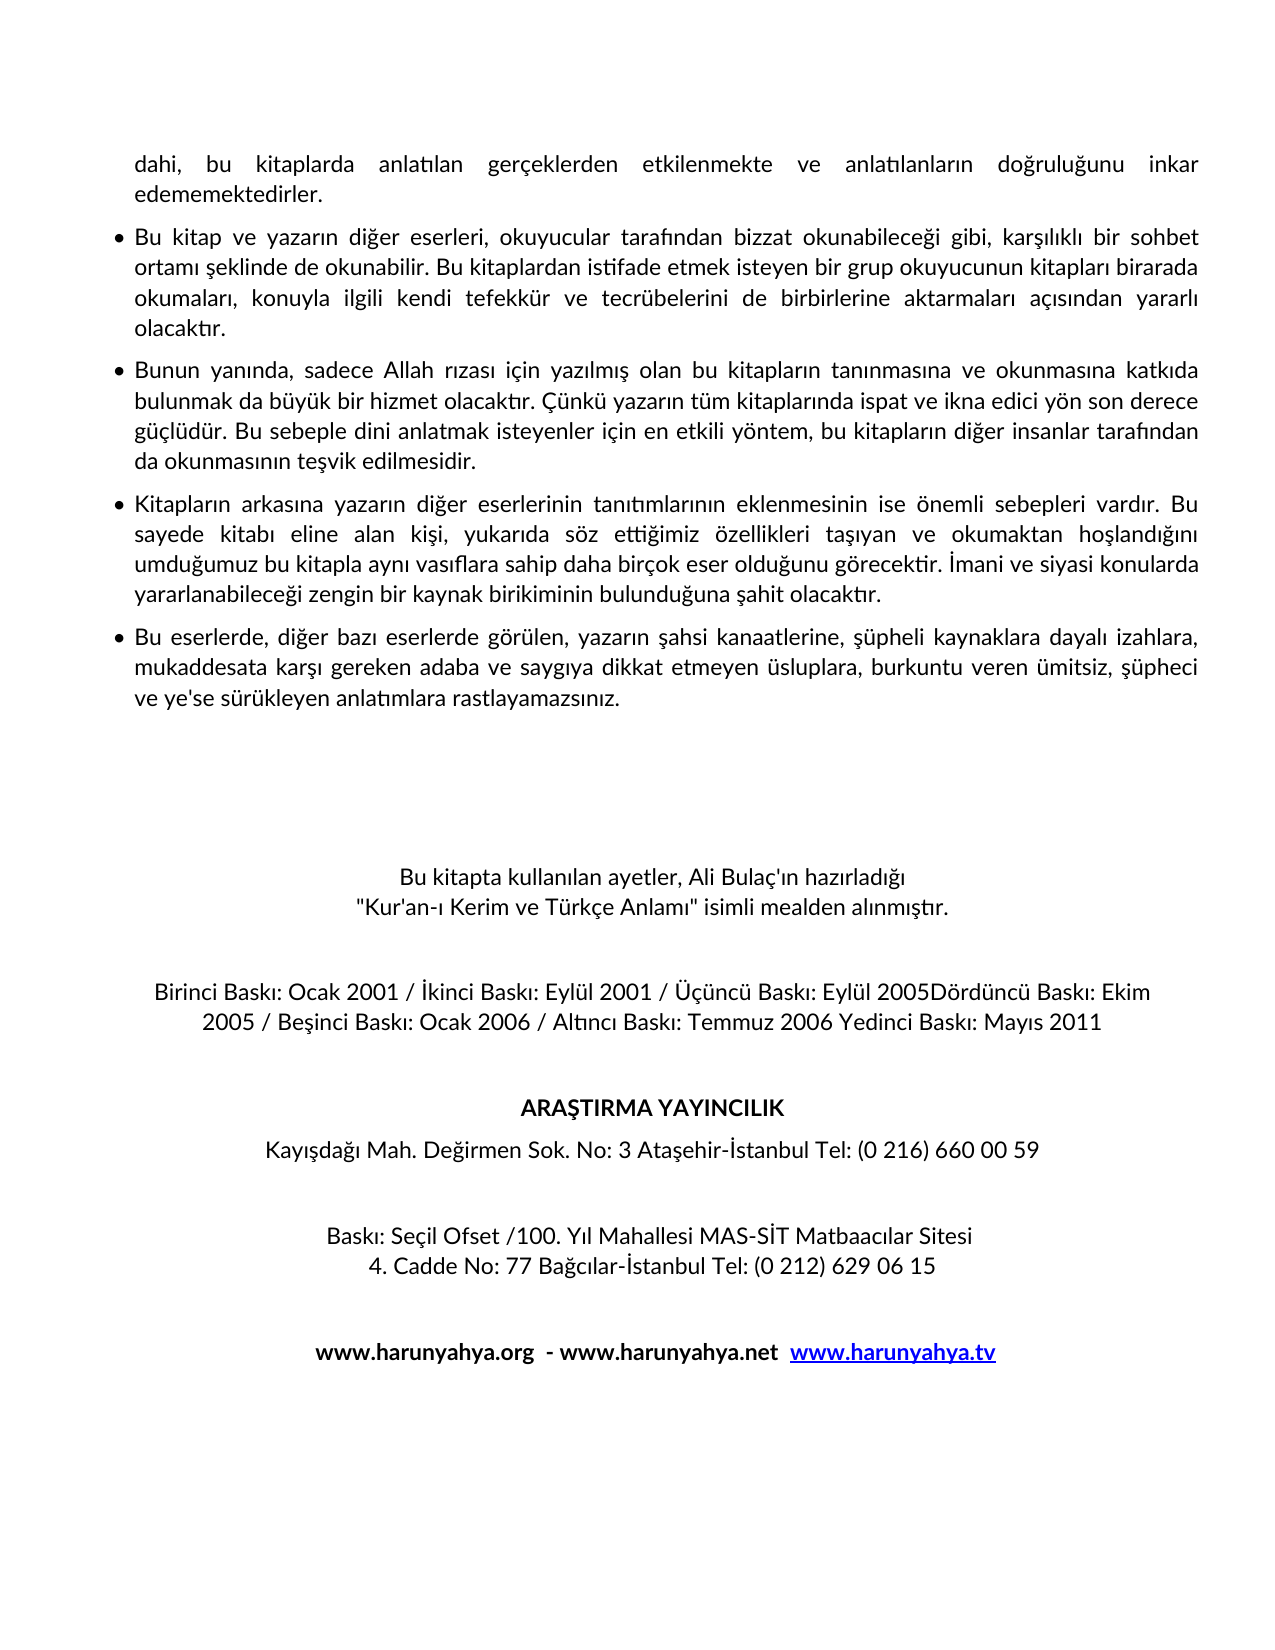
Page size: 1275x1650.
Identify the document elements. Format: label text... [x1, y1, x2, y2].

text • Bunun yanında, sadece Allah rızası için yazılmış olan bu kitapların tanınmasına ve okunmasına katkıda bulunmak da büyük bir hizmet olacaktır. Çünkü yazarın tüm kitaplarında ispat ve ikna edici yön son derece güçlüdür. Bu sebeple dini anlatmak isteyenler için en etkili yöntem, bu kitapların diğer insanlar tarafından da okunmasının teşvik edilmesidir. [112, 356, 1200, 474]
text ARAŞTIRMA YAYINCILIK [127, 1093, 1177, 1121]
text Bu kitapta kullanılan ayetler, Ali Bulaç'ın hazırladığı "Kur'an-ı Kerim ve Türkçe Anlamı" isimli mealden alınmıştır. [127, 862, 1177, 920]
text Kayışdağı Mah. Değirmen Sok. No: 3 Ataşehir-İstanbul Tel: (0 216) 660 00 59 [127, 1136, 1177, 1164]
text Birinci Baskı: Ocak 2001 / İkinci Baskı: Eylül 2001 / Üçüncü Baskı: Eylül 2005Dördüncü Baskı: Ekim 2005 / Beşinci Baskı: Ocak 2006 / Altıncı Baskı: Temmuz 2006 Yedinci Baskı: Mayıs 2011 [127, 978, 1177, 1036]
text • Bu kitap ve yazarın diğer eserleri, okuyucular tarafından bizzat okunabileceği gibi, karşılıklı bir sohbet ortamı şeklinde de okunabilir. Bu kitaplardan istifade etmek isteyen bir grup okuyucunun kitapları birarada okumaları, konuyla ilgili kendi tefekkür ve tecrübelerini de birbirlerine aktarmaları açısından yararlı olacaktır. [112, 223, 1200, 341]
text • Kitapların arkasına yazarın diğer eserlerinin tanıtımlarının eklenmesinin ise önemli sebepleri vardır. Bu sayede kitabı eline alan kişi, yukarıda söz ettiğimiz özellikleri taşıyan ve okumaktan hoşlandığını umduğumuz bu kitapla aynı vasıflara sahip daha birçok eser olduğunu görecektir. İmani ve siyasi konularda yararlanabileceği zengin bir kaynak birikiminin bulunduğuna şahit olacaktır. [112, 489, 1200, 608]
text • Bu eserlerde, diğer bazı eserlerde görülen, yazarın şahsi kanaatlerine, şüpheli kaynaklara dayalı izahlara, mukaddesata karşı gereken adaba ve saygıya dikkat etmeyen üsluplara, burkuntu veren ümitsiz, şüpheci ve ye'se sürükleyen anlatımlara rastlayamazsınız. [112, 623, 1200, 711]
text www.harunyahya.org - www.harunyahya.net www.harunyahya.tv [127, 1337, 1177, 1365]
text dahi, bu kitaplarda anlatılan gerçeklerden etkilenmekte ve anlatılanların doğruluğunu inkar edememektedirler. [112, 150, 1200, 208]
text Baskı: Seçil Ofset /100. Yıl Mahallesi MAS-SİT Matbaacılar Sitesi 4. Cadde No: 77 Bağcılar-İstanbul Tel: (0 212) 629 06 15 [127, 1222, 1177, 1279]
